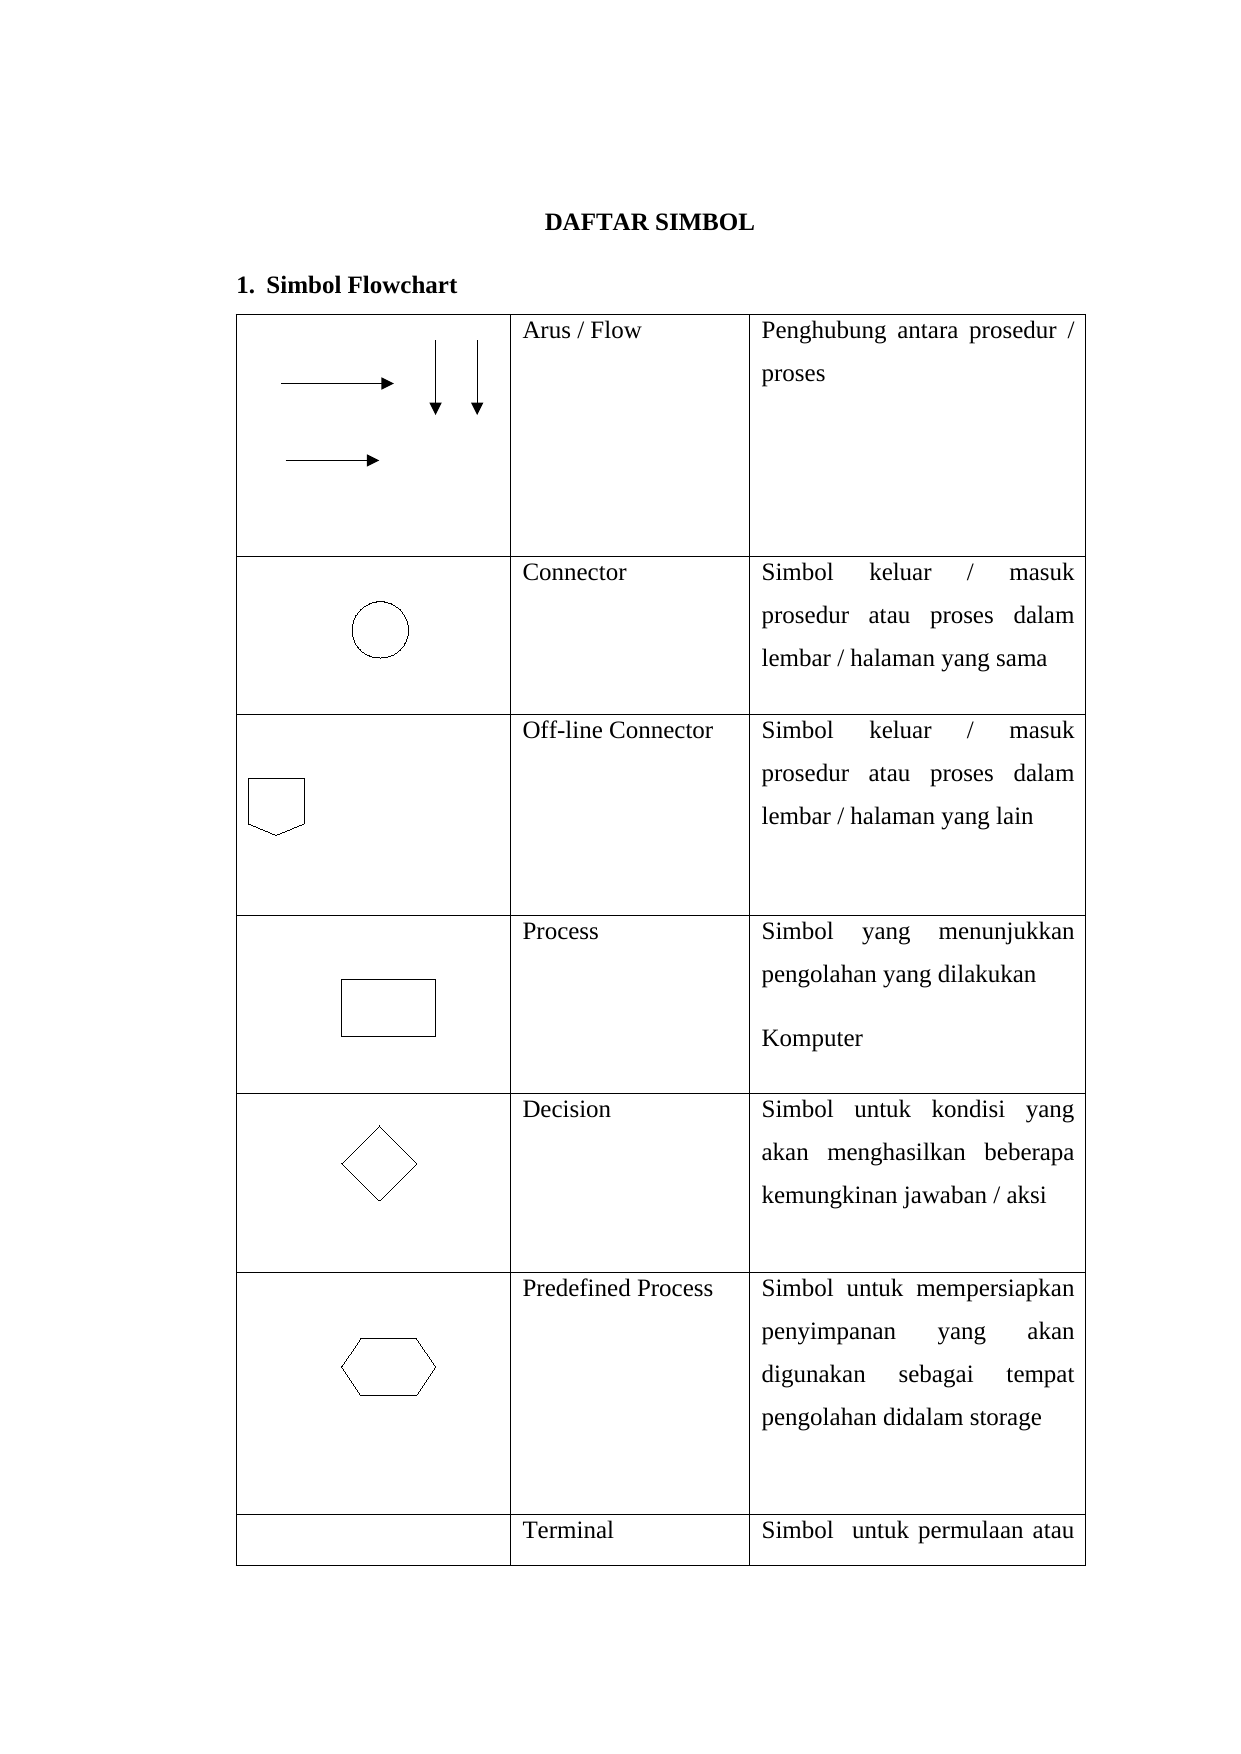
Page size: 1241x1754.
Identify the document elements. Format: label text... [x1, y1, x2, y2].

table_cell Decision [511, 1094, 749, 1272]
text DAFTAR SIMBOL [236, 207, 1063, 235]
table_cell Simbol untuk mempersiapkan penyimpanan yang akan digunakan sebagai tempat pengolahan didalam storage [750, 1273, 1085, 1514]
table_header [237, 315, 510, 556]
table_cell Connector [511, 557, 749, 714]
table_cell [237, 1515, 510, 1565]
table_cell Simbol keluar / masuk prosedur atau proses dalam lembar / halaman yang lain [750, 715, 1085, 915]
table_cell [237, 1094, 510, 1272]
table_cell Simbol yang menunjukkan pengolahan yang dilakukan Komputer [750, 916, 1085, 1093]
table_cell [237, 1273, 510, 1514]
table_cell [237, 916, 510, 1093]
table_cell Predefined Process [511, 1273, 749, 1514]
table_cell Off-line Connector [511, 715, 749, 915]
table_cell Simbol untuk permulaan atau [750, 1515, 1085, 1565]
table_header Penghubung antara prosedur / proses [750, 315, 1085, 556]
table_cell Process [511, 916, 749, 1093]
table_cell [237, 715, 510, 915]
table_cell Terminal [511, 1515, 749, 1565]
subtitle Simbol Flowchart [236, 271, 1063, 299]
table_header Arus / Flow [511, 315, 749, 556]
table_cell [237, 557, 510, 714]
table_cell Simbol keluar / masuk prosedur atau proses dalam lembar / halaman yang sama [750, 557, 1085, 714]
table_cell Simbol untuk kondisi yang akan menghasilkan beberapa kemungkinan jawaban / aksi [750, 1094, 1085, 1272]
